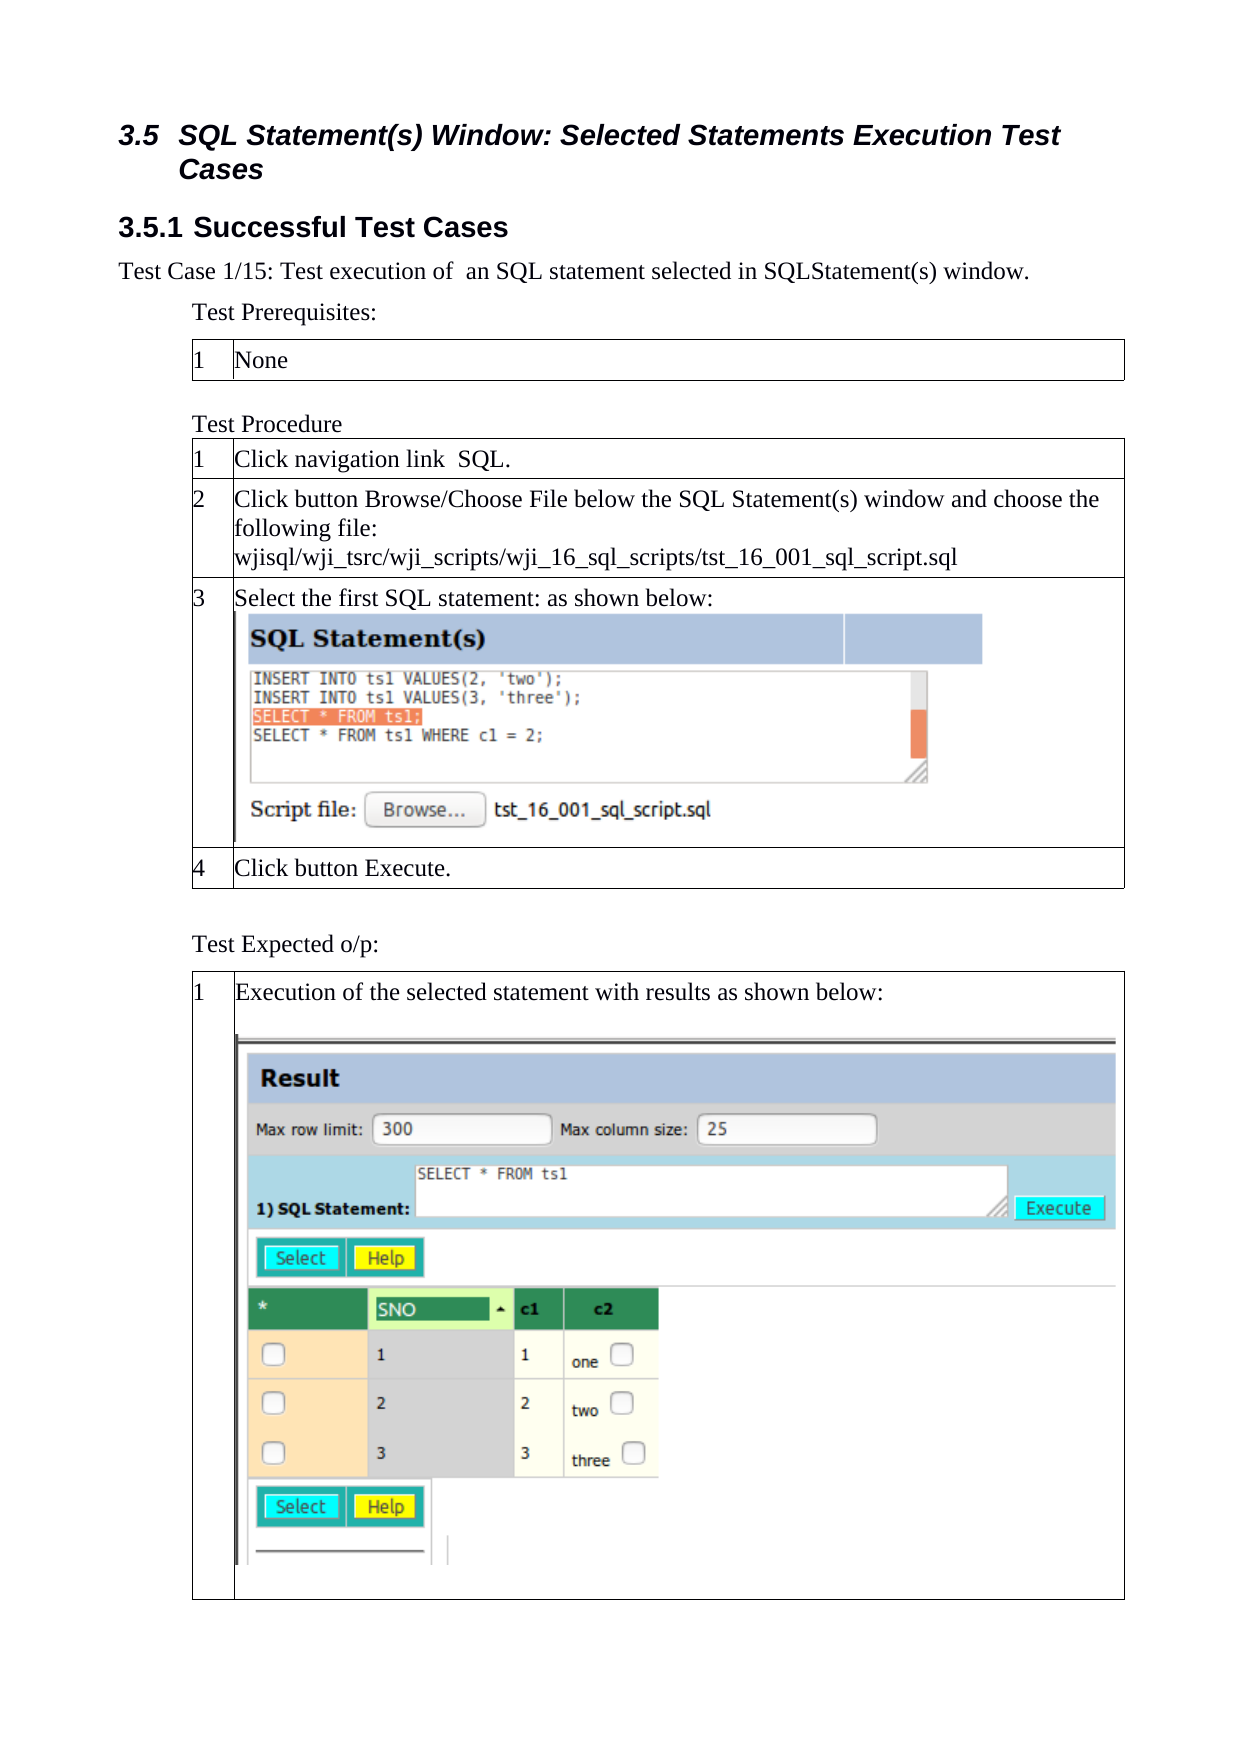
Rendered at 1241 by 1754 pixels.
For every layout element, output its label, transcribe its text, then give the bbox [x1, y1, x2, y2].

picture [234, 1034, 1116, 1565]
table_header 1 [193, 439, 233, 478]
subtitle Successful Test Cases [118, 210, 1122, 244]
table_header 1 [193, 340, 233, 379]
text Test Expected o/p: [118, 929, 1122, 958]
table_header Click navigation link SQL. [234, 439, 1124, 478]
text Test Procedure [118, 409, 1122, 437]
table_cell 2 [193, 479, 233, 576]
table_header 1 [193, 972, 234, 1599]
picture [233, 611, 983, 842]
table_header None [234, 340, 1124, 379]
table_cell Click button Execute. [234, 848, 1124, 888]
table_cell 3 [193, 578, 233, 847]
table_header Execution of the selected statement with results as shown below: [235, 972, 1124, 1599]
text Test Case 1/15: Test execution of an SQL statement selected in SQLStatement(s) window. [118, 256, 1122, 285]
subtitle SQL Statement(s) Window: Selected Statements Execution Test Cases [118, 118, 1122, 185]
table_cell Select the first SQL statement: as shown below: [234, 578, 1124, 847]
table_cell 4 [193, 848, 233, 888]
text Test Prerequisites: [118, 297, 1122, 326]
table_cell Click button Browse/Choose File below the SQL Statement(s) window and choose the following file: wjisql/wji_tsrc/wji_scripts/wji_16_sql_scripts/tst_16_001_sql_script.sql [234, 479, 1124, 576]
